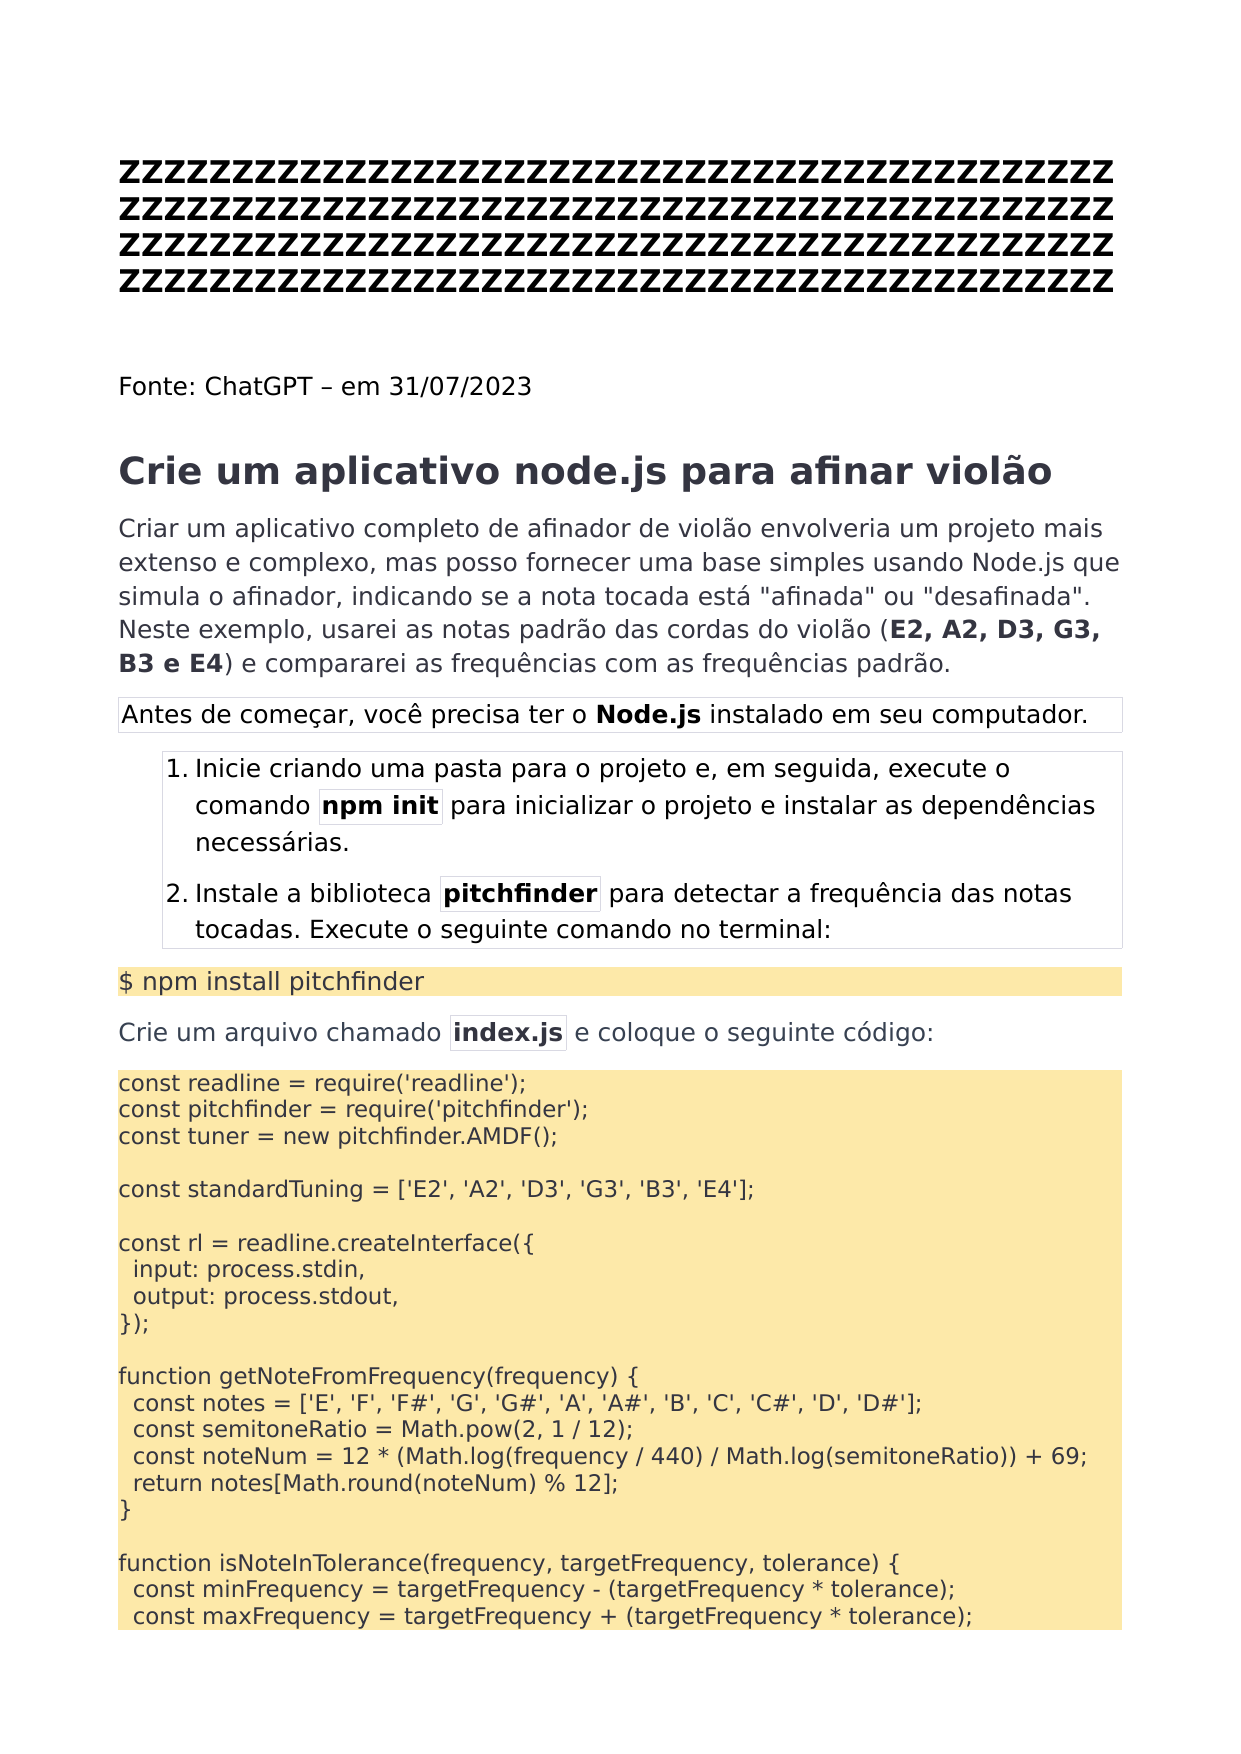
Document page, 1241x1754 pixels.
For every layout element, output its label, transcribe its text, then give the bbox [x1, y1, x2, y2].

text const minFrequency = targetFrequency - (targetFrequency * tolerance); [118, 1577, 1122, 1603]
list Inicie criando uma pasta para o projeto e, em seguida, execute o comando npm init para inicializar o projeto e instalar as dependências necessárias. [163, 752, 1122, 857]
text output: process.stdout, [118, 1283, 1122, 1310]
text const tuner = new pitchfinder.AMDF(); [118, 1123, 1122, 1150]
text return notes[Math.round(noteNum) % 12]; [118, 1470, 1122, 1497]
text input: process.stdin, [118, 1257, 1122, 1283]
text const pitchfinder = require('pitchfinder'); [118, 1097, 1122, 1123]
text Crie um arquivo chamado [118, 1015, 450, 1050]
text Criar um aplicativo completo de afinador de violão envolveria um projeto mais extenso e complexo, mas posso fornecer uma base simples usando Node.js que simula o afinador, indicando se a nota tocada está "afinada" ou "desafinada". Neste exemplo, usarei as notas padrão das cordas do violão (E2, A2, D3, G3, B3 e E4) e compararei as frequências com as frequências padrão. [118, 514, 1122, 678]
text const standardTuning = ['E2', 'A2', 'D3', 'G3', 'B3', 'E4']; [118, 1177, 1122, 1203]
text const maxFrequency = targetFrequency + (targetFrequency * tolerance); [118, 1603, 1122, 1630]
list Instale a biblioteca pitchfinder para detectar a frequência das notas tocadas. Execute o seguinte comando no terminal: [163, 873, 1122, 948]
text function isNoteInTolerance(frequency, targetFrequency, tolerance) { [118, 1550, 1122, 1577]
text const readline = require('readline'); [118, 1070, 1122, 1097]
text ZZZZZZZZZZZZZZZZZZZZZZZZZZZZZZZZZZZZZZZZZZZZZZZZZZZZZZZZZZZZZZZZZZZZZZZZZZZZZZZZZZZZZZZZZZZZZZZZZZZZZZZZZZZZZZZZZZZZZZZZZZZZZZZZZZZZZZZZZZZZZZZZZZZZZZZZZZZZZZZZZZZZZZZZZZZZZZZZ [118, 154, 1122, 300]
text Antes de começar, você precisa ter o Node.js instalado em seu computador. [119, 698, 1122, 732]
text Fonte: ChatGPT – em 31/07/2023 [118, 373, 1122, 402]
text $ npm install pitchfinder [118, 967, 1122, 996]
text e coloque o seguinte código: [567, 1015, 1122, 1050]
text const noteNum = 12 * (Math.log(frequency / 440) / Math.log(semitoneRatio)) + 69; [118, 1443, 1122, 1470]
text index.js [451, 1016, 566, 1050]
text Crie um aplicativo node.js para afinar violão [118, 450, 1122, 493]
text function getNoteFromFrequency(frequency) { [118, 1363, 1122, 1390]
text const semitoneRatio = Math.pow(2, 1 / 12); [118, 1417, 1122, 1443]
text const rl = readline.createInterface({ [118, 1230, 1122, 1257]
text const notes = ['E', 'F', 'F#', 'G', 'G#', 'A', 'A#', 'B', 'C', 'C#', 'D', 'D#']; [118, 1390, 1122, 1417]
text } [118, 1497, 1122, 1523]
text }); [118, 1310, 1122, 1337]
